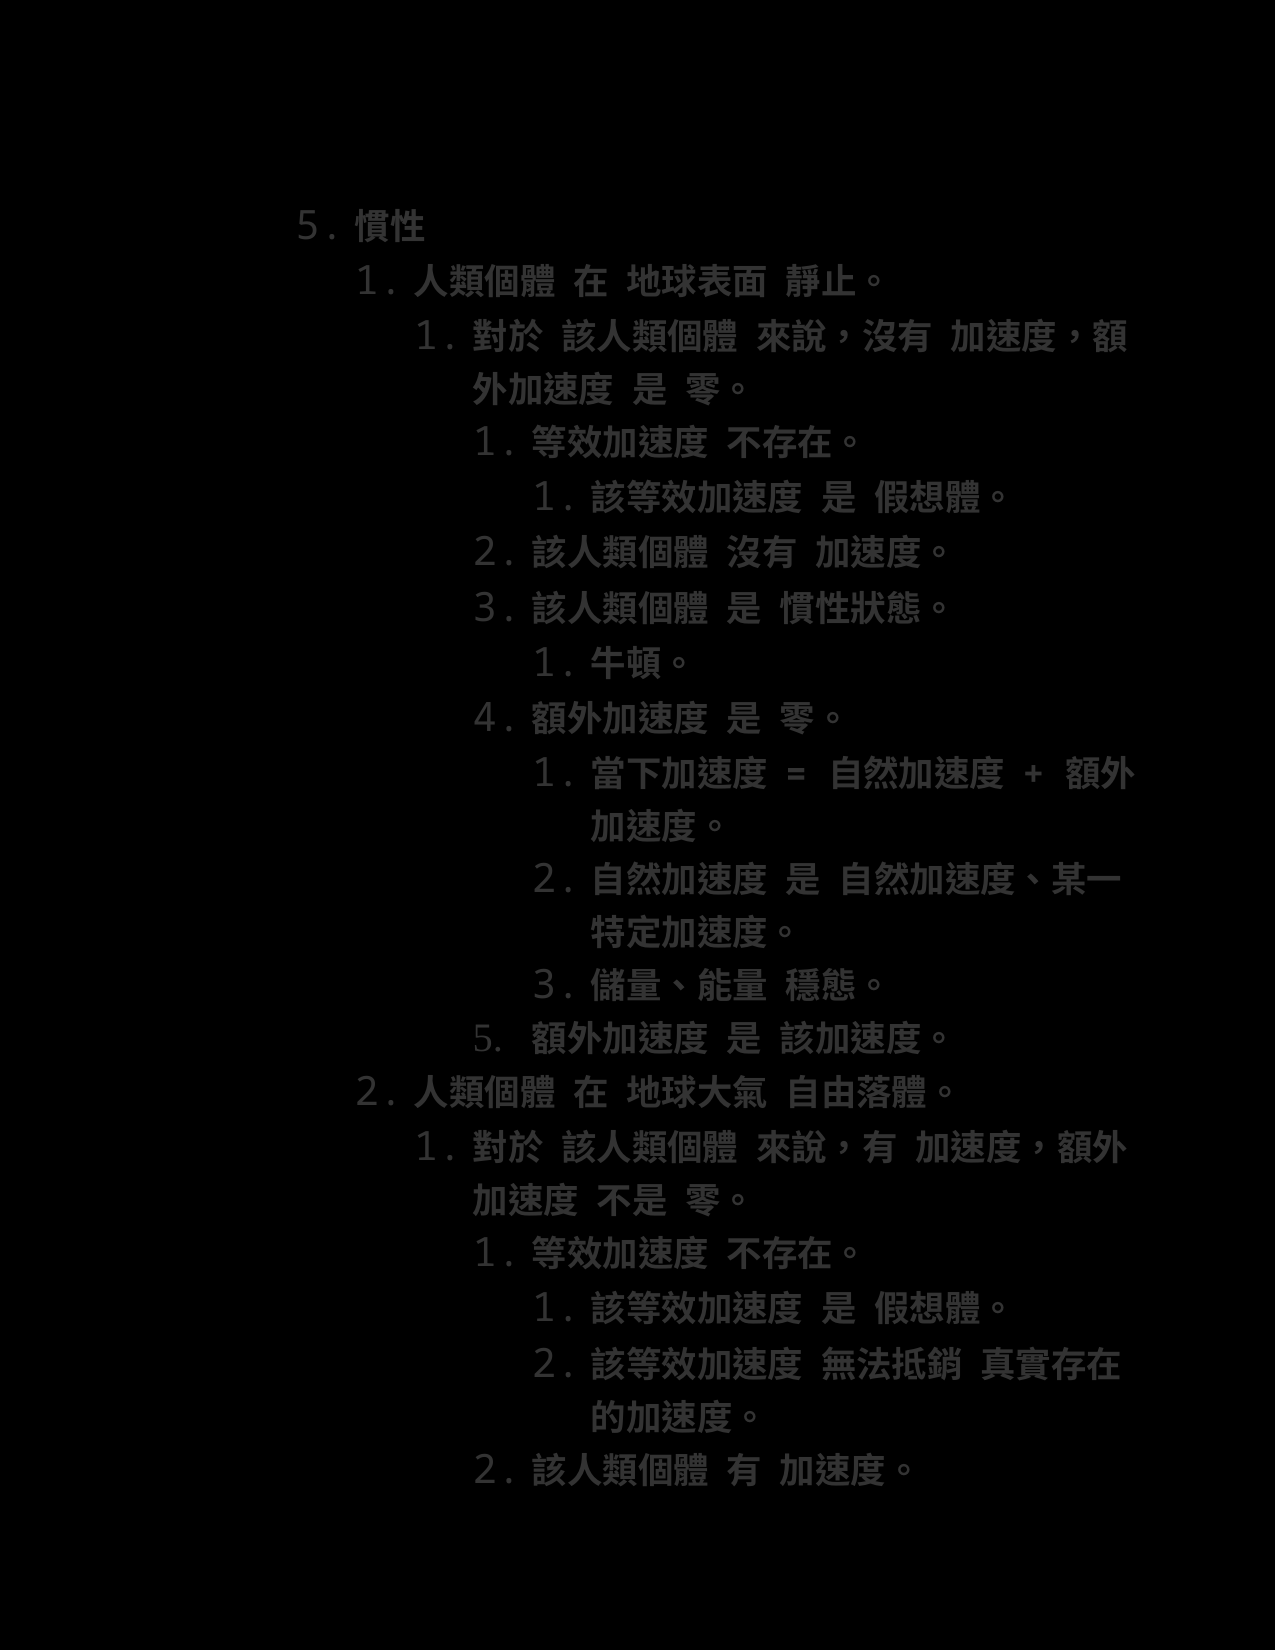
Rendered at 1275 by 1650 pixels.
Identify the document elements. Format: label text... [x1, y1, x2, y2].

list 對於 該人類個體 來說，有 加速度，額外加速度 不是 零。 [413, 1117, 1157, 1223]
list 額外加速度 是 零。 [472, 688, 1157, 743]
list 當下加速度 = 自然加速度 + 額外加速度。 [532, 743, 1157, 849]
list 自然加速度 是 自然加速度、某一特定加速度。 [532, 849, 1157, 956]
list 等效加速度 不存在。 [472, 1223, 1157, 1279]
list 儲量、能量 穩態。 [532, 956, 1157, 1011]
list 該人類個體 有 加速度。 [472, 1440, 1157, 1495]
list 牛頓。 [532, 633, 1157, 688]
list 該等效加速度 無法抵銷 真實存在的加速度。 [532, 1334, 1157, 1440]
list 慣性 [295, 196, 1157, 251]
list 對於 該人類個體 來說，沒有 加速度，額外加速度 是 零。 [413, 306, 1157, 412]
list 該人類個體 沒有 加速度。 [472, 523, 1157, 578]
list 等效加速度 不存在。 [472, 412, 1157, 467]
list 該人類個體 是 慣性狀態。 [472, 578, 1157, 633]
list 額外加速度 是 該加速度。 [472, 1011, 1157, 1062]
list 該等效加速度 是 假想體。 [532, 467, 1157, 523]
list 人類個體 在 地球大氣 自由落體。 [354, 1062, 1157, 1117]
list 人類個體 在 地球表面 靜止。 [354, 251, 1157, 306]
list 該等效加速度 是 假想體。 [532, 1279, 1157, 1334]
